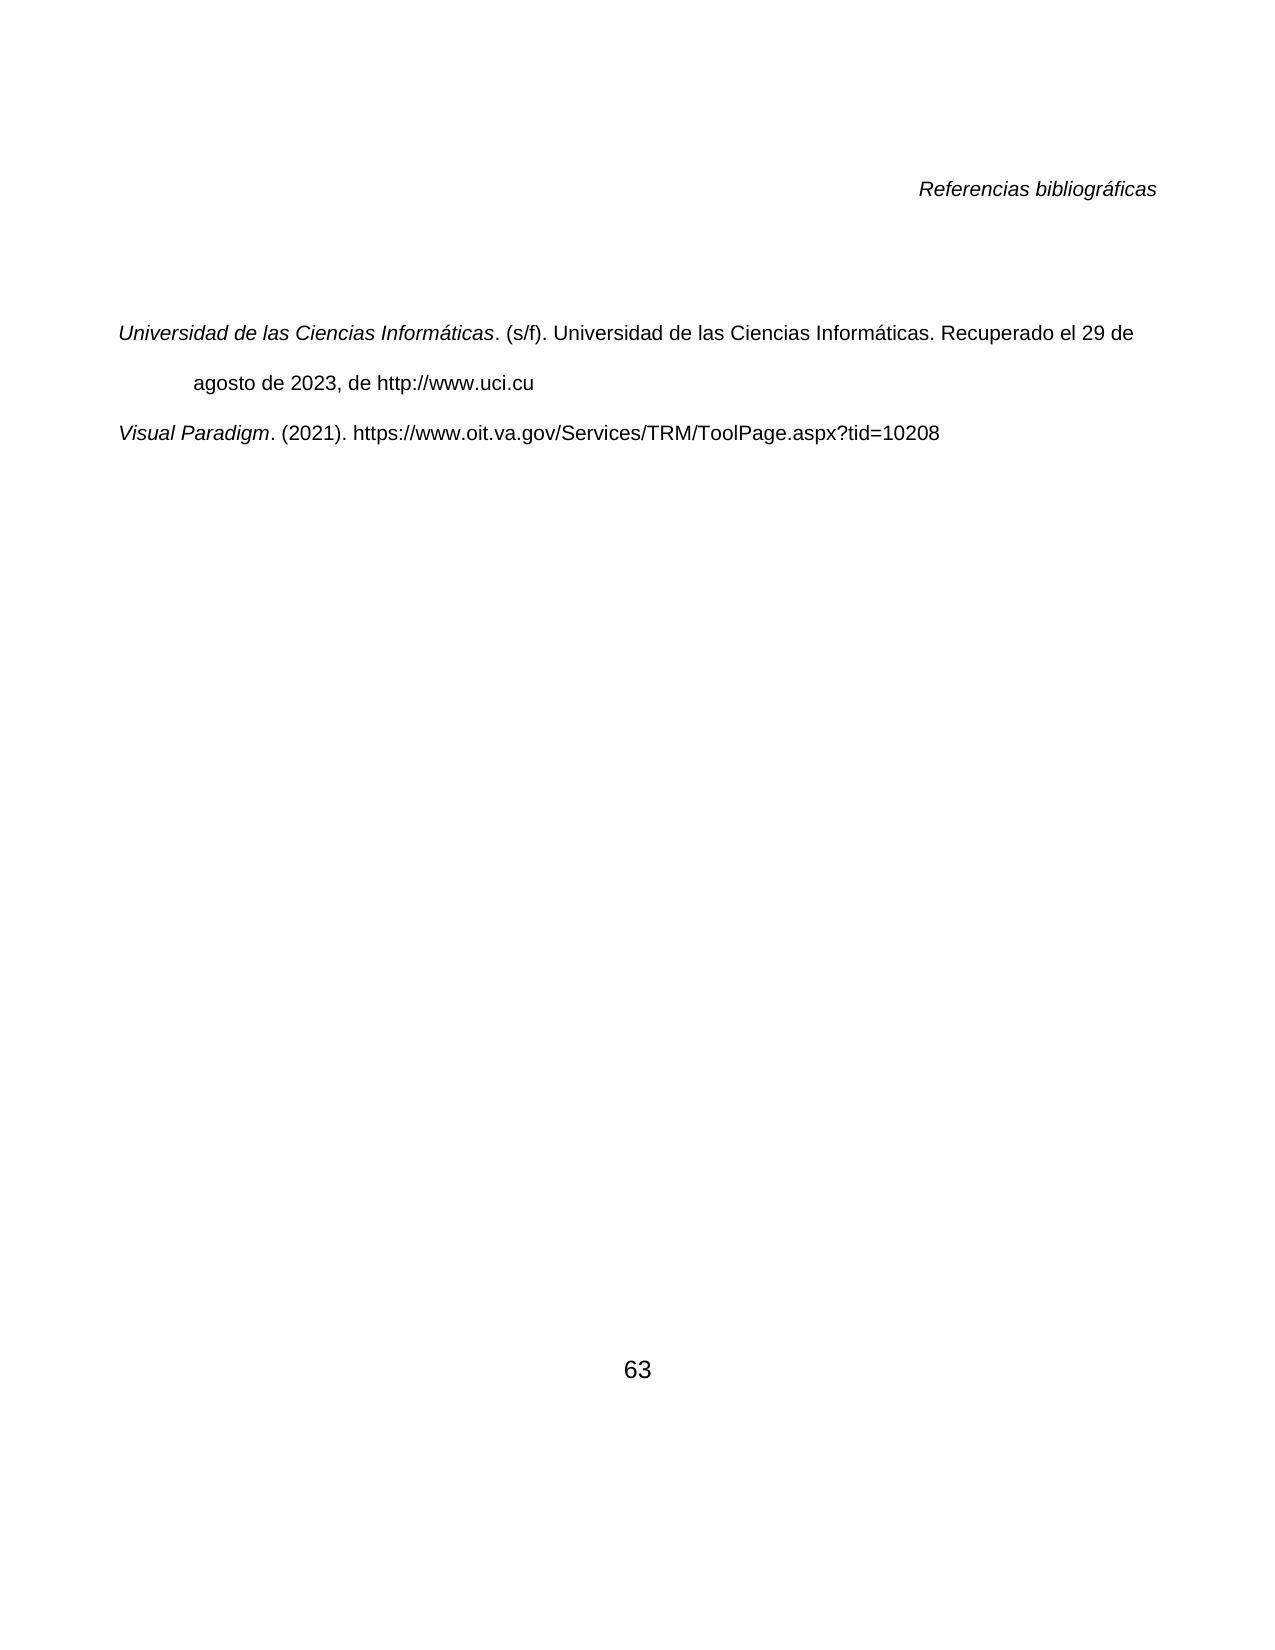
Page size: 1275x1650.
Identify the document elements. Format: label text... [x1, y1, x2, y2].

text Universidad de las Ciencias Informáticas. (s/f). Universidad de las Ciencias Informáticas. Recuperado el 29 de agosto de 2023, de http://www.uci.cu [118, 295, 1157, 395]
text Visual Paradigm. (2021). https://www.oit.va.gov/Services/TRM/ToolPage.aspx?tid=10208 [118, 395, 1157, 445]
